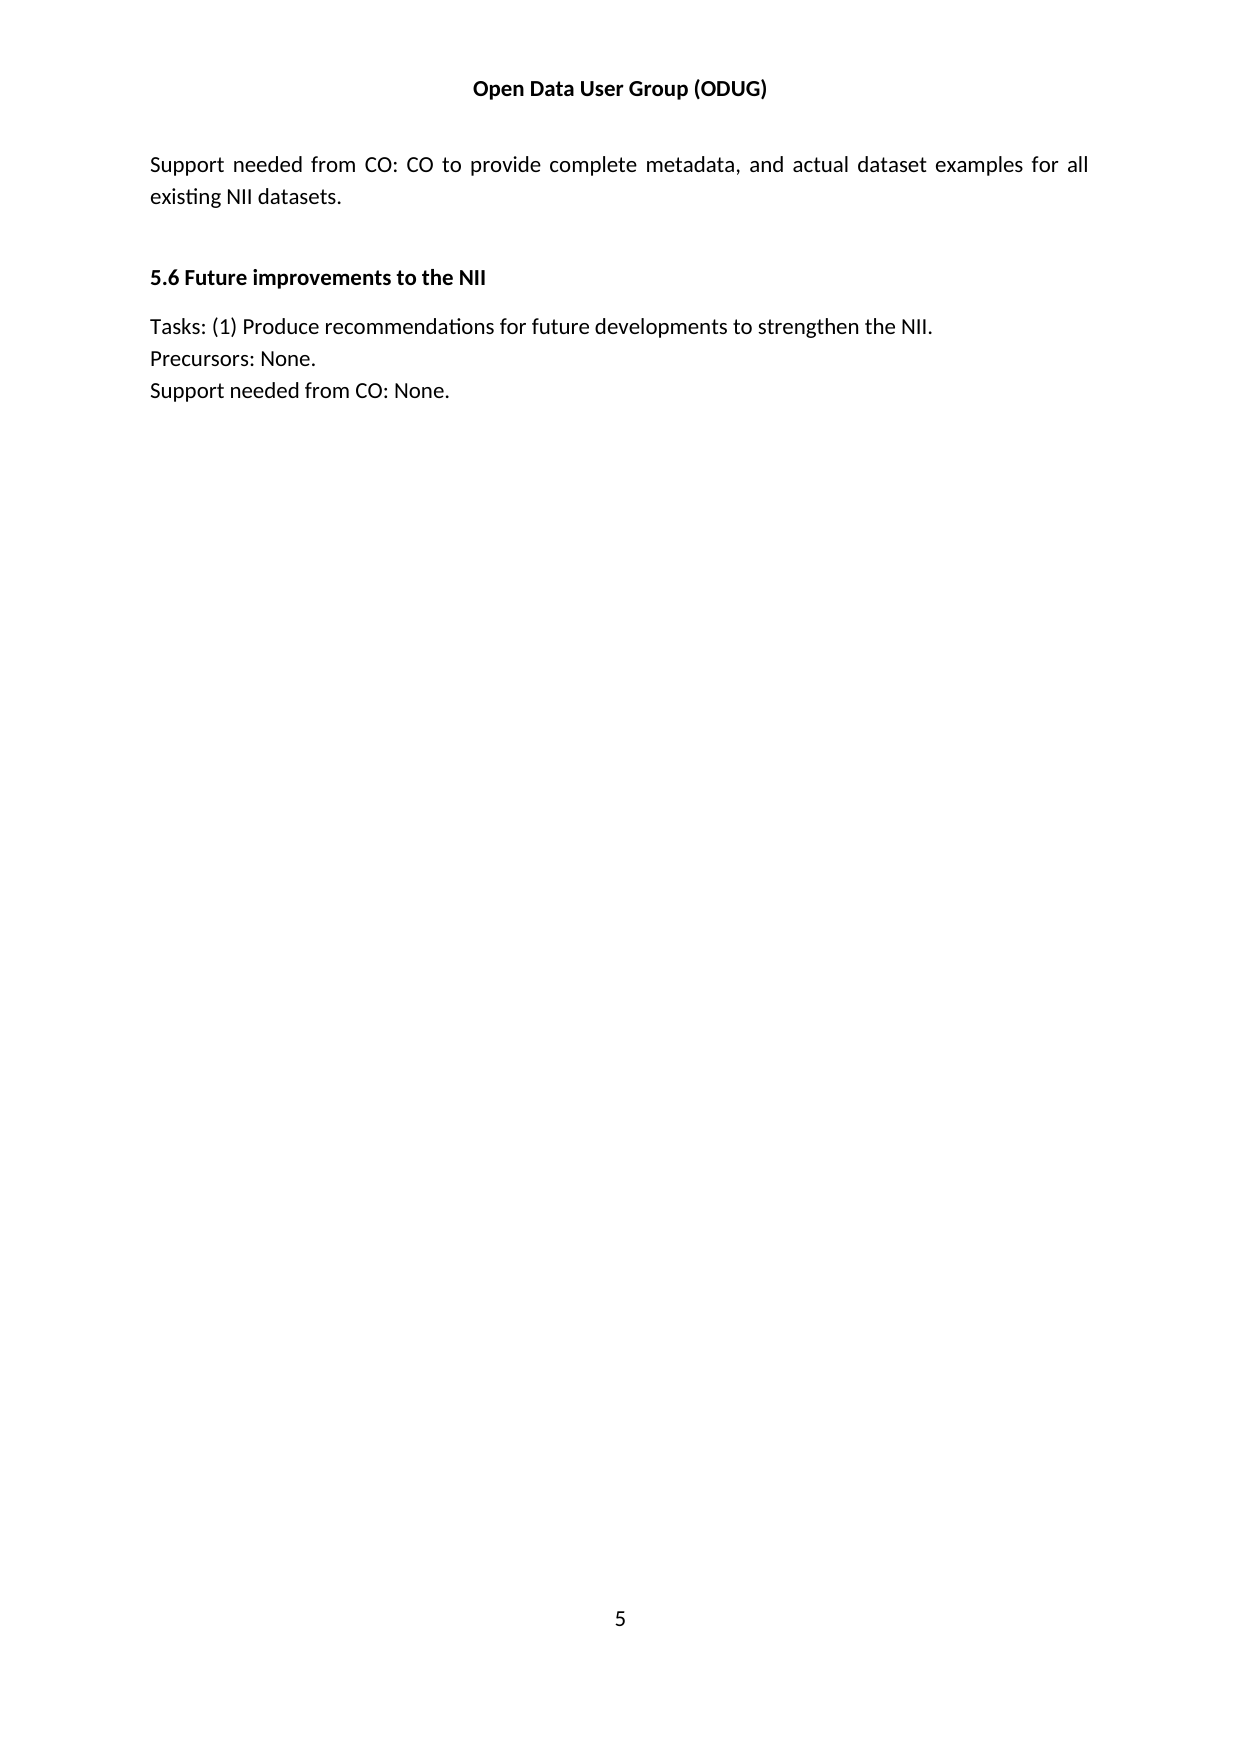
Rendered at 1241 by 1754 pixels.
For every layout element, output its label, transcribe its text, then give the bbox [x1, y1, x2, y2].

text Support needed from CO: CO to provide complete metadata, and actual dataset examples for all existing NII datasets. [150, 150, 1090, 210]
text 5.6 Future improvements to the NII [150, 263, 1090, 291]
text Support needed from CO: None. [150, 376, 1090, 404]
text Tasks: (1) Produce recommendations for future developments to strengthen the NII. [150, 312, 1090, 340]
text Precursors: None. [150, 344, 1090, 372]
